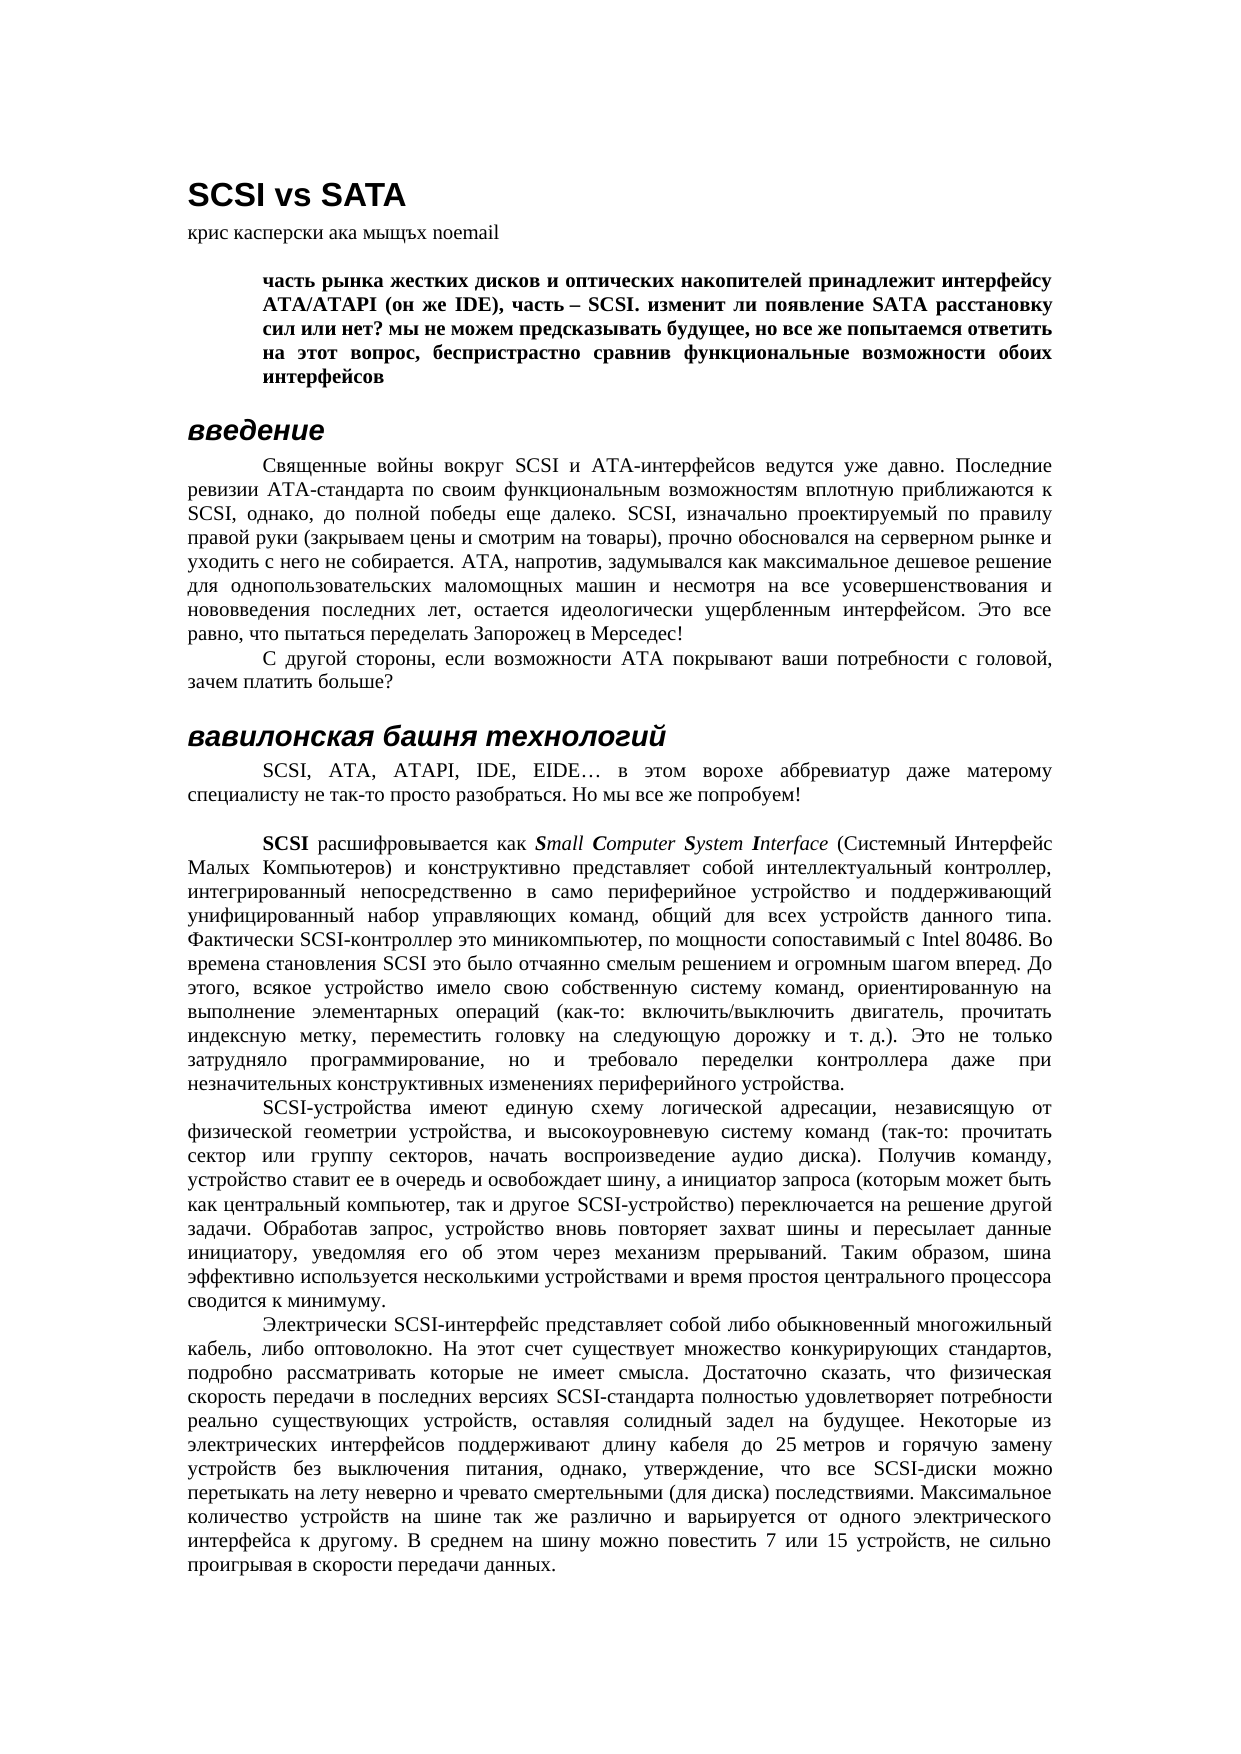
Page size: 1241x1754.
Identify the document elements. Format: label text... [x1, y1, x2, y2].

text крис касперски ака мыщъх noemail [187, 220, 1053, 244]
subtitle введение [187, 413, 1053, 447]
text часть рынка жестких дисков и оптических накопителей принадлежит интерфейсу ATA/ATAPI (он же IDE), часть – SCSI. изменит ли появление SATA расстановку сил или нет? мы не можем предсказывать будущее, но все же попытаемся ответить на этот вопрос, беспристрастно сравнив функциональные возможности обоих интерфейсов [262, 268, 1053, 388]
subtitle SCSI vs SATA [187, 175, 1053, 213]
text SCSI расшифровывается как Small Computer System Interface (Системный Интерфейс Малых Компьютеров) и конструктивно представляет собой интеллектуальный контроллер, интегрированный непосредственно в само периферийное устройство и поддерживающий унифицированный набор управляющих команд, общий для всех устройств данного типа. Фактически SCSI-контроллер это миникомпьютер, по мощности сопоставимый с Intel 80486. Во времена становления SCSI это было отчаянно смелым решением и огромным шагом вперед. До этого, всякое устройство имело свою собственную систему команд, ориентированную на выполнение элементарных операций (как-то: включить/выключить двигатель, прочитать индексную метку, переместить головку на следующую дорожку и т. д.). Это не только затрудняло программирование, но и требовало переделки контроллера даже при незначительных конструктивных изменениях периферийного устройства. [187, 831, 1053, 1095]
text SCSI, ATA, ATAPI, IDE, EIDE… в этом ворохе аббревиатур даже матерому специалисту не так-то просто разобраться. Но мы все же попробуем! [187, 758, 1053, 806]
text Священные войны вокруг SCSI и ATA-интерфейсов ведутся уже давно. Последние ревизии ATA-стандарта по своим функциональным возможностям вплотную приближаются к SCSI, однако, до полной победы еще далеко. SCSI, изначально проектируемый по правилу правой руки (закрываем цены и смотрим на товары), прочно обосновался на серверном рынке и уходить с него не собирается. ATA, напротив, задумывался как максимальное дешевое решение для однопользовательских маломощных машин и несмотря на все усовершенствования и нововведения последних лет, остается идеологически ущербленным интерфейсом. Это все равно, что пытаться переделать Запорожец в Мерседес! [187, 453, 1053, 645]
text Электрически SCSI-интерфейс представляет собой либо обыкновенный многожильный кабель, либо оптоволокно. На этот счет существует множество конкурирующих стандартов, подробно рассматривать которые не имеет смысла. Достаточно сказать, что физическая скорость передачи в последних версиях SCSI-стандарта полностью удовлетворяет потребности реально существующих устройств, оставляя солидный задел на будущее. Некоторые из электрических интерфейсов поддерживают длину кабеля до 25 метров и горячую замену устройств без выключения питания, однако, утверждение, что все SCSI-диски можно перетыкать на лету неверно и чревато смертельными (для диска) последствиями. Максимальное количество устройств на шине так же различно и варьируется от одного электрического интерфейса к другому. В среднем на шину можно повестить 7 или 15 устройств, не сильно проигрывая в скорости передачи данных. [187, 1312, 1053, 1576]
text SCSI-устройства имеют единую схему логической адресации, независящую от физической геометрии устройства, и высокоуровневую систему команд (так-то: прочитать сектор или группу секторов, начать воспроизведение аудио диска). Получив команду, устройство ставит ее в очередь и освобождает шину, а инициатор запроса (которым может быть как центральный компьютер, так и другое SCSI-устройство) переключается на решение другой задачи. Обработав запрос, устройство вновь повторяет захват шины и пересылает данные инициатору, уведомляя его об этом через механизм прерываний. Таким образом, шина эффективно используется несколькими устройствами и время простоя центрального процессора сводится к минимуму. [187, 1095, 1053, 1312]
text С другой стороны, если возможности ATA покрывают ваши потребности с головой, зачем платить больше? [187, 645, 1053, 693]
subtitle вавилонская башня технологий [187, 718, 1053, 752]
